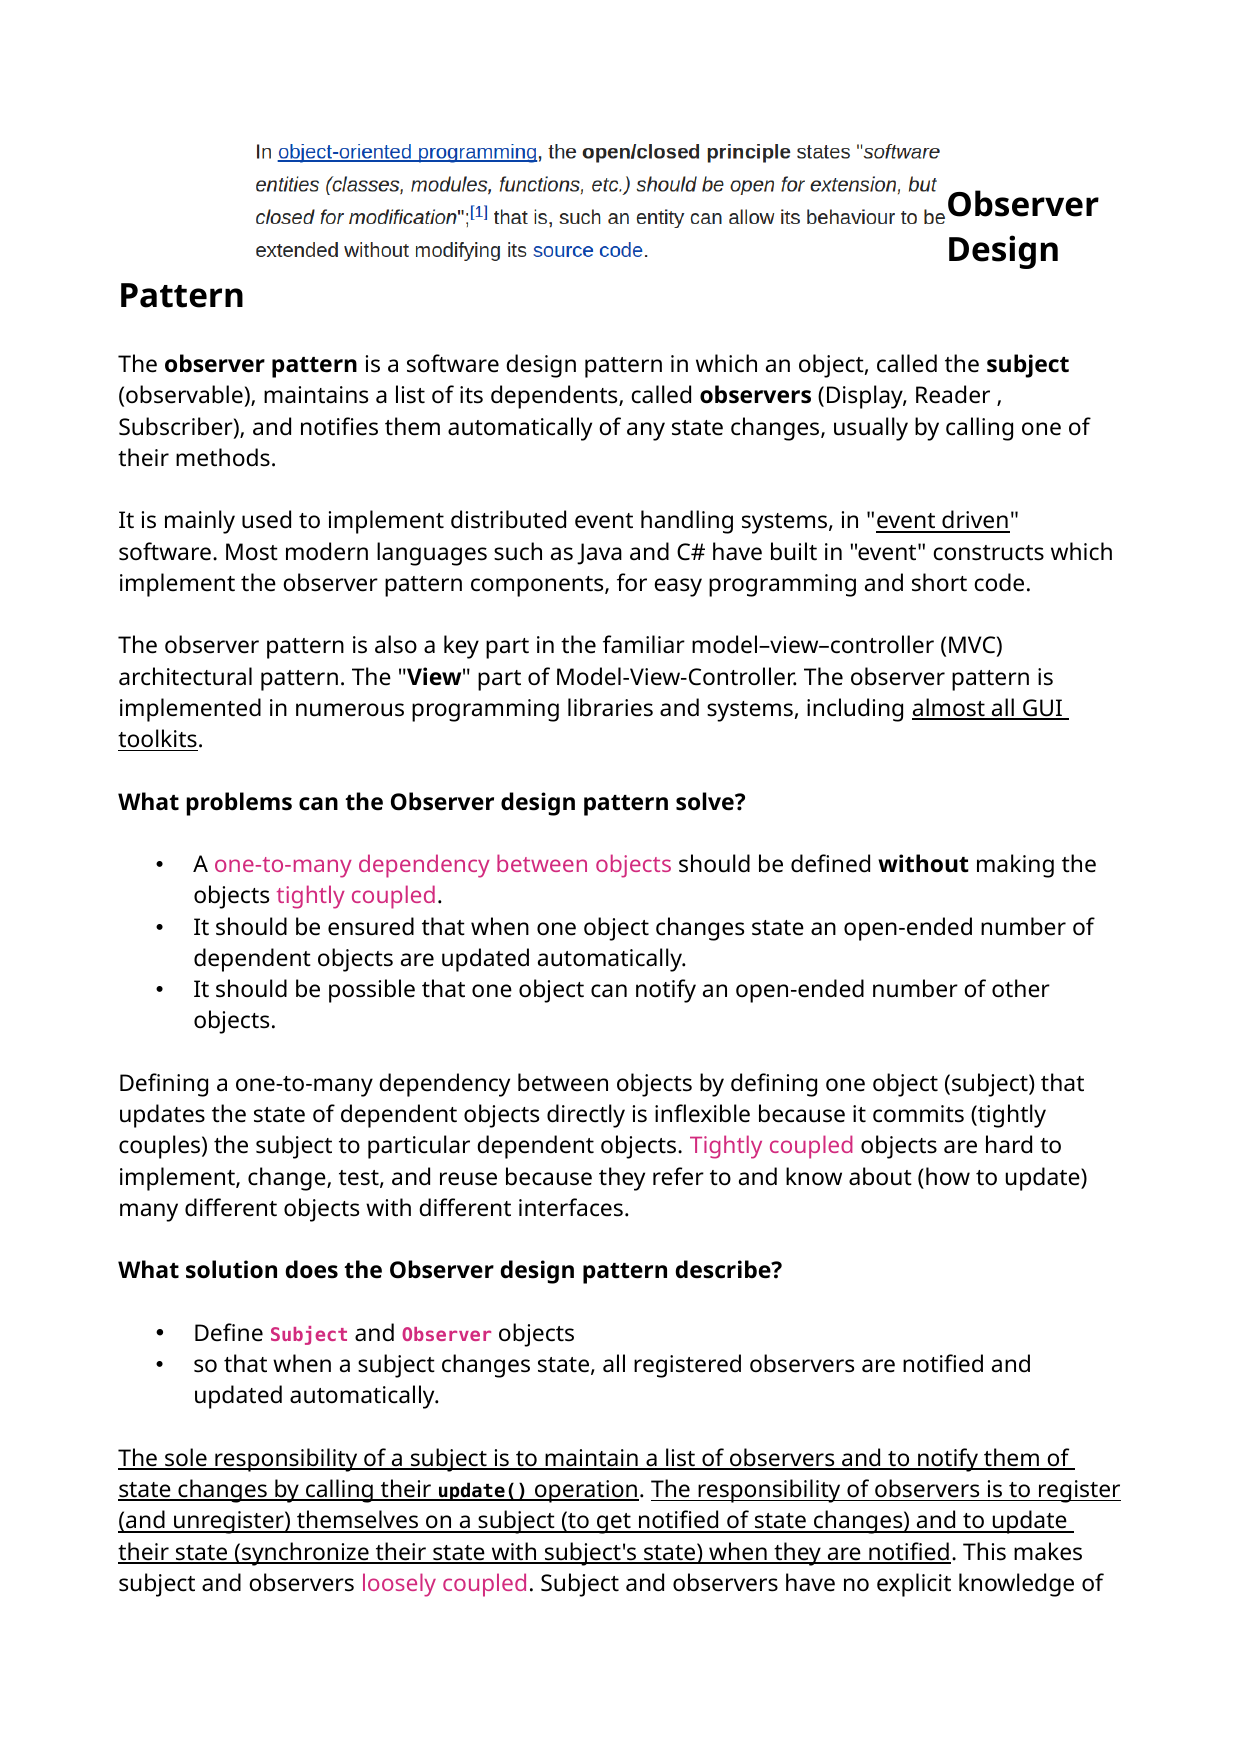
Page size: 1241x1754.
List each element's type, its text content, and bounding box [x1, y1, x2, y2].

picture [253, 141, 947, 263]
text What problems can the Observer design pattern solve? [118, 786, 1122, 817]
list It should be possible that one object can notify an open-ended number of other objects. [156, 973, 1122, 1036]
text Defining a one-to-many dependency between objects by defining one object (subject) that updates the state of dependent objects directly is inflexible because it commits (tightly couples) the subject to particular dependent objects. Tightly coupled objects are hard to implement, change, test, and reuse because they refer to and know about (how to update) many different objects with different interfaces. [118, 1067, 1122, 1223]
list Define Subject and Observer objects [156, 1317, 1122, 1348]
text The observer pattern is also a key part in the familiar model–view–controller (MVC) architectural pattern. The "View" part of Model-View-Controller. The observer pattern is implemented in numerous programming libraries and systems, including almost all GUI toolkits. [118, 629, 1122, 754]
text What solution does the Observer design pattern describe? [118, 1254, 1122, 1286]
list It should be ensured that when one object changes state an open-ended number of dependent objects are updated automatically. [156, 911, 1122, 973]
list so that when a subject changes state, all registered observers are notified and updated automatically. [156, 1348, 1122, 1411]
text The sole responsibility of a subject is to maintain a list of observers and to notify them of state changes by calling their update() operation. The responsibility of observers is to register (and unregister) themselves on a subject (to get notified of state changes) and to update their state (synchronize their state with subject's state) when they are notified. This makes subject and observers loosely coupled. Subject and observers have no explicit knowledge of [118, 1442, 1122, 1598]
text Observer Design Pattern [118, 181, 1122, 317]
text The observer pattern is a software design pattern in which an object, called the subject (observable), maintains a list of its dependents, called observers (Display, Reader , Subscriber), and notifies them automatically of any state changes, usually by calling one of their methods. [118, 348, 1122, 473]
list A one-to-many dependency between objects should be defined without making the objects tightly coupled. [156, 848, 1122, 911]
text It is mainly used to implement distributed event handling systems, in "event driven" software. Most modern languages such as Java and C# have built in "event" constructs which implement the observer pattern components, for easy programming and short code. [118, 504, 1122, 598]
